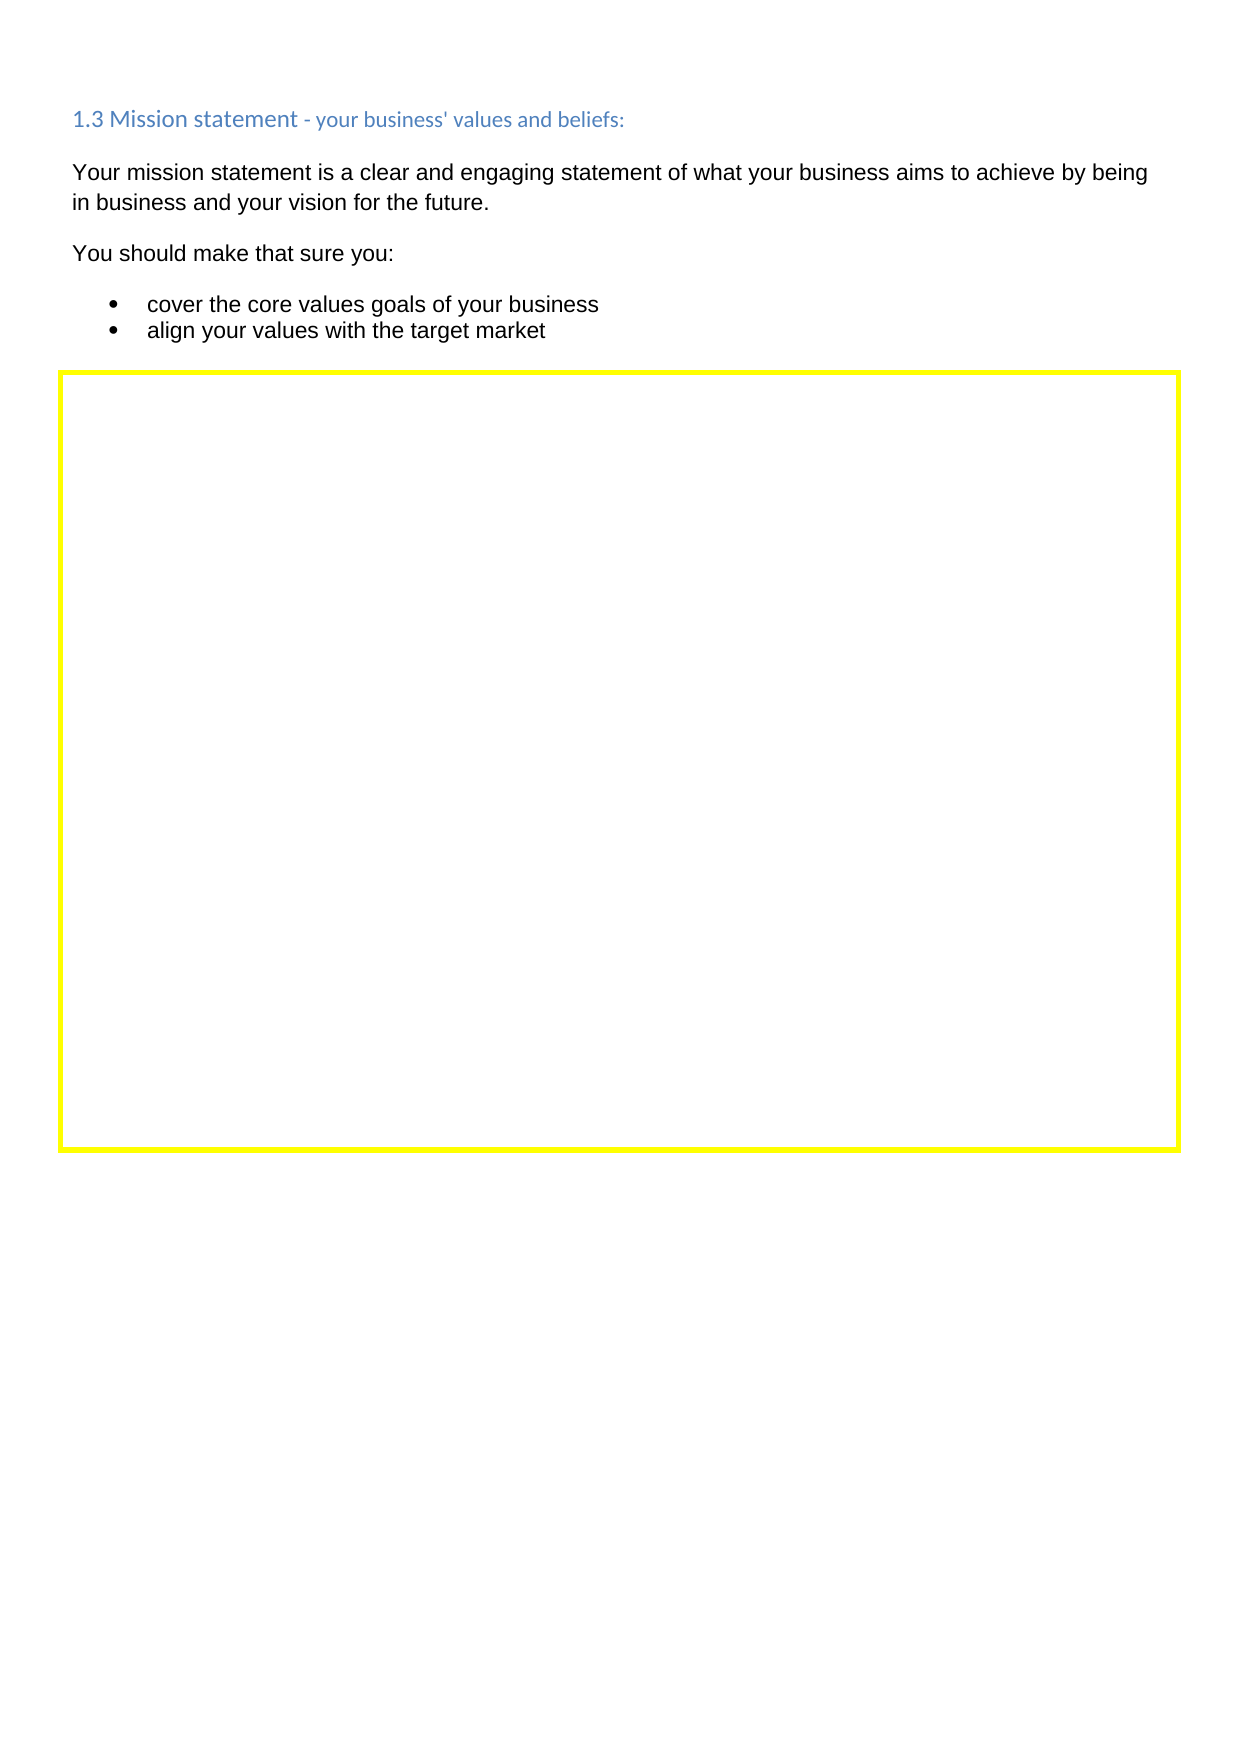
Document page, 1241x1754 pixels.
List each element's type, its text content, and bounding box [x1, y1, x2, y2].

table_cell [63, 954, 1176, 1147]
table_cell [63, 566, 1176, 759]
table_cell [63, 760, 1176, 953]
table_cell [63, 375, 1176, 564]
table_header 1.3 Mission statement - your business' values and beliefs: Your mission statement is a clear and engaging statement of what your business aims to achieve by being in business and your vision for the future. You should make that sure you: cover the core values goals of your business align your values with the target market [61, 103, 1178, 370]
